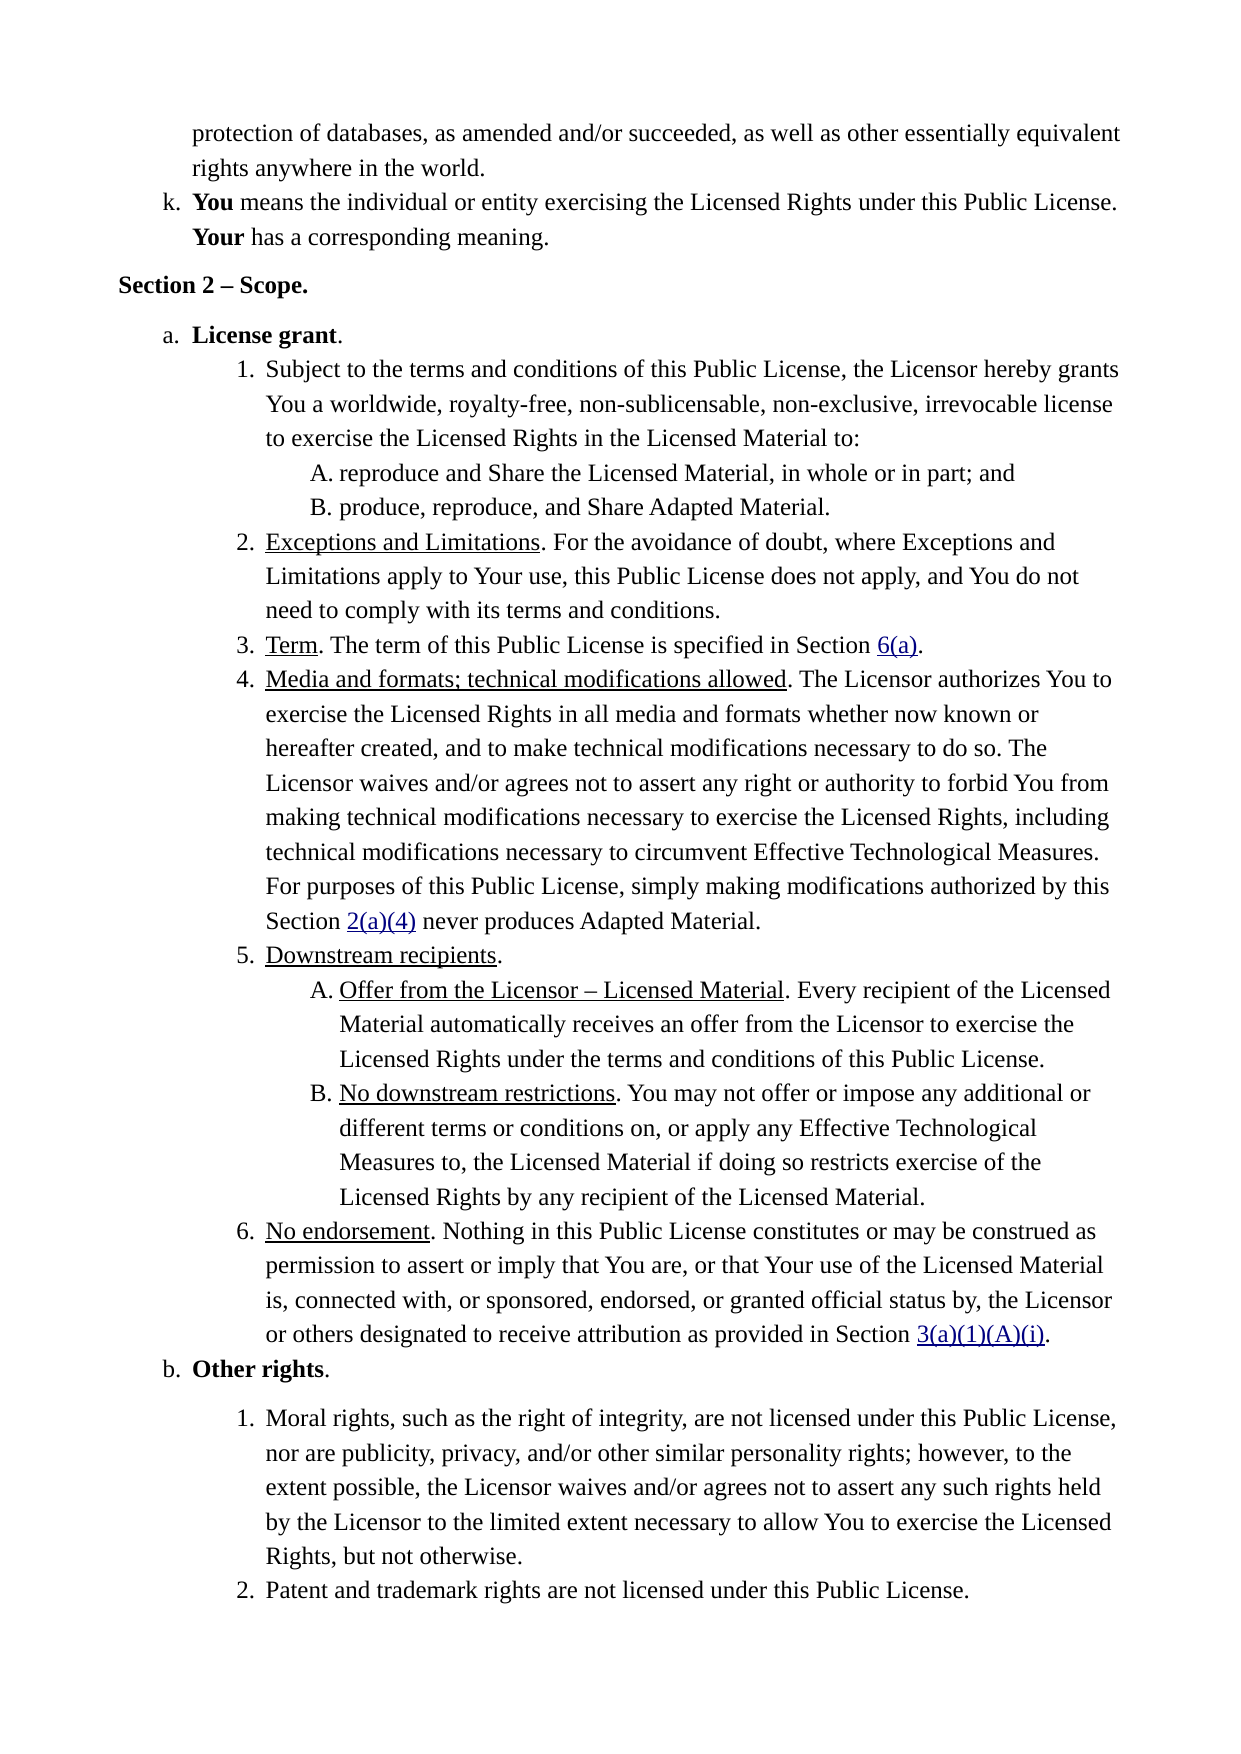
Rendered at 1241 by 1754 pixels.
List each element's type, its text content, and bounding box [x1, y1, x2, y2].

list protection of databases, as amended and/or succeeded, as well as other essentially equivalent rights anywhere in the world. [162, 118, 1122, 181]
list License grant. [162, 320, 1122, 348]
list reproduce and Share the Licensed Material, in whole or in part; and [309, 458, 1122, 486]
list Subject to the terms and conditions of this Public License, the Licensor hereby grants You a worldwide, royalty-free, non-sublicensable, non-exclusive, irrevocable license to exercise the Licensed Rights in the Licensed Material to: [236, 354, 1122, 452]
list No endorsement. Nothing in this Public License constitutes or may be construed as permission to assert or imply that You are, or that Your use of the Licensed Material is, connected with, or sponsored, endorsed, or granted official status by, the Licensor or others designated to receive attribution as provided in Section 3(a)(1)(A)(i). [236, 1216, 1122, 1348]
list Offer from the Licensor – Licensed Material. Every recipient of the Licensed Material automatically receives an offer from the Licensor to exercise the Licensed Rights under the terms and conditions of this Public License. [309, 975, 1122, 1072]
text Section 2 – Scope. [118, 271, 1122, 299]
list Other rights. [162, 1354, 1122, 1383]
list You means the individual or entity exercising the Licensed Rights under this Public License. Your has a corresponding meaning. [162, 187, 1122, 250]
list Downstream recipients. [236, 940, 1122, 969]
list Exceptions and Limitations. For the avoidance of doubt, where Exceptions and Limitations apply to Your use, this Public License does not apply, and You do not need to comply with its terms and conditions. [236, 527, 1122, 624]
list Moral rights, such as the right of integrity, are not licensed under this Public License, nor are publicity, privacy, and/or other similar personality rights; however, to the extent possible, the Licensor waives and/or agrees not to assert any such rights held by the Licensor to the limited extent necessary to allow You to exercise the Licensed Rights, but not otherwise. [236, 1403, 1122, 1570]
list Patent and trademark rights are not licensed under this Public License. [236, 1576, 1122, 1604]
list produce, reproduce, and Share Adapted Material. [309, 492, 1122, 521]
list No downstream restrictions. You may not offer or impose any additional or different terms or conditions on, or apply any Effective Technological Measures to, the Licensed Material if doing so restricts exercise of the Licensed Rights by any recipient of the Licensed Material. [309, 1078, 1122, 1210]
list Term. The term of this Public License is specified in Section 6(a). [236, 630, 1122, 659]
list Media and formats; technical modifications allowed. The Licensor authorizes You to exercise the Licensed Rights in all media and formats whether now known or hereafter created, and to make technical modifications necessary to do so. The Licensor waives and/or agrees not to assert any right or authority to forbid You from making technical modifications necessary to exercise the Licensed Rights, including technical modifications necessary to circumvent Effective Technological Measures. For purposes of this Public License, simply making modifications authorized by this Section 2(a)(4) never produces Adapted Material. [236, 664, 1122, 934]
